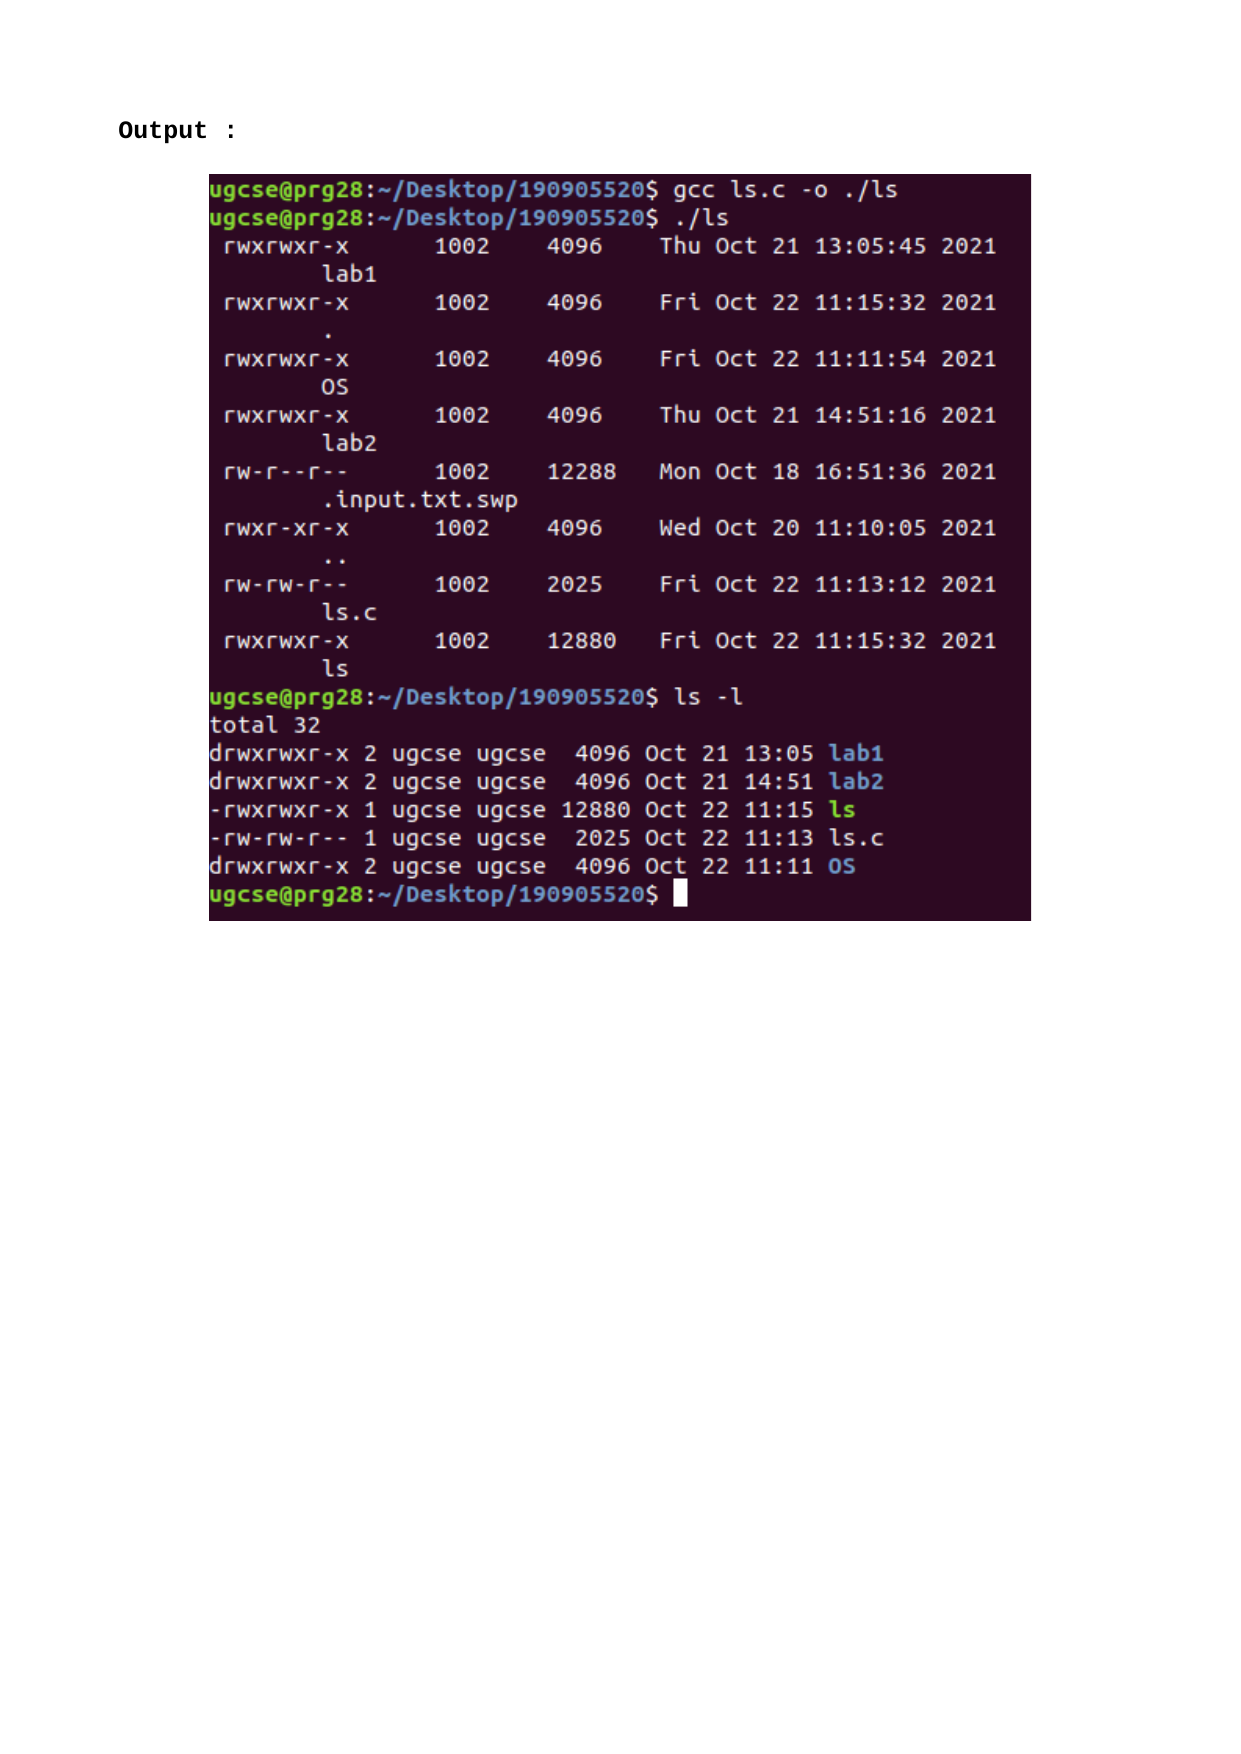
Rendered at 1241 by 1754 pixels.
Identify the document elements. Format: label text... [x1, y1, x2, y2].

text Output : [118, 118, 1122, 146]
picture [209, 174, 1032, 921]
